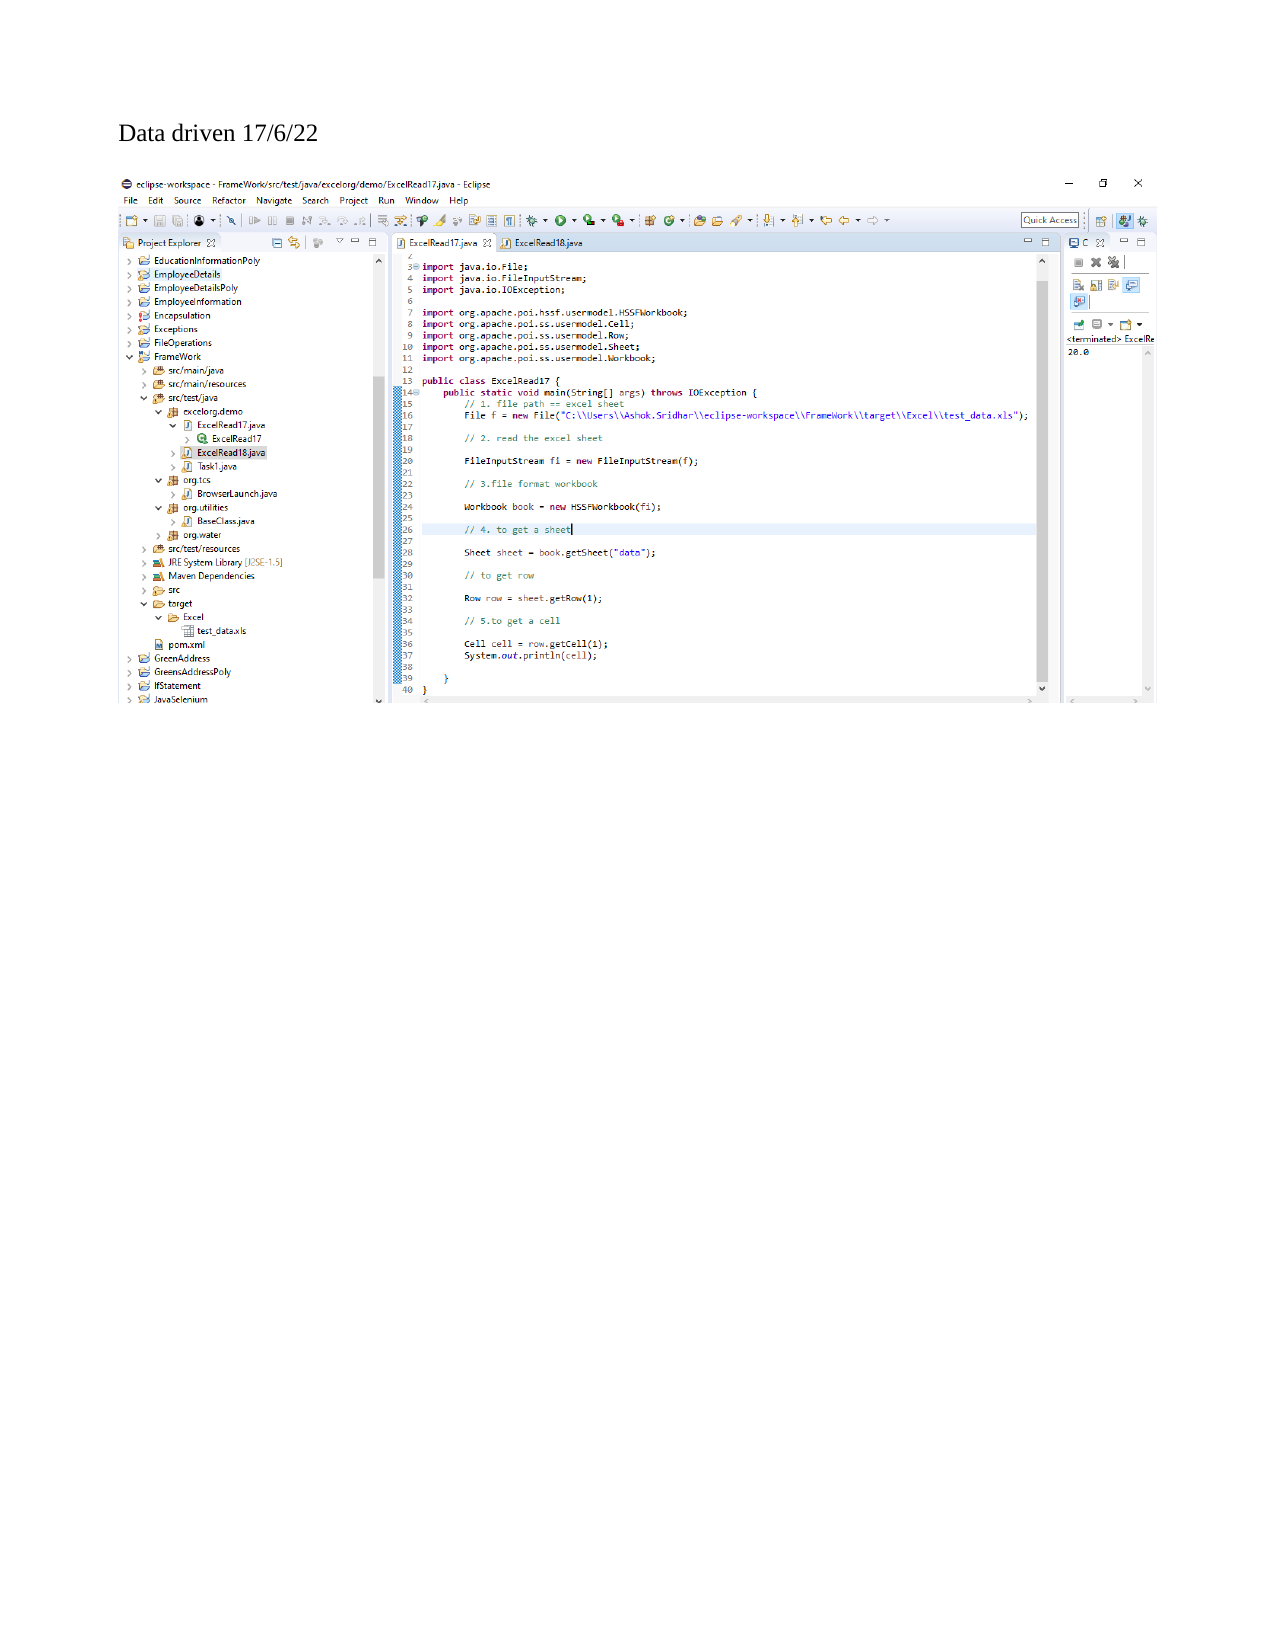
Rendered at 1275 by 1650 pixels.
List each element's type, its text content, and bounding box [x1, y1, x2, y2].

text Data driven 17/6/22 [118, 118, 1157, 147]
picture [118, 175, 1157, 703]
